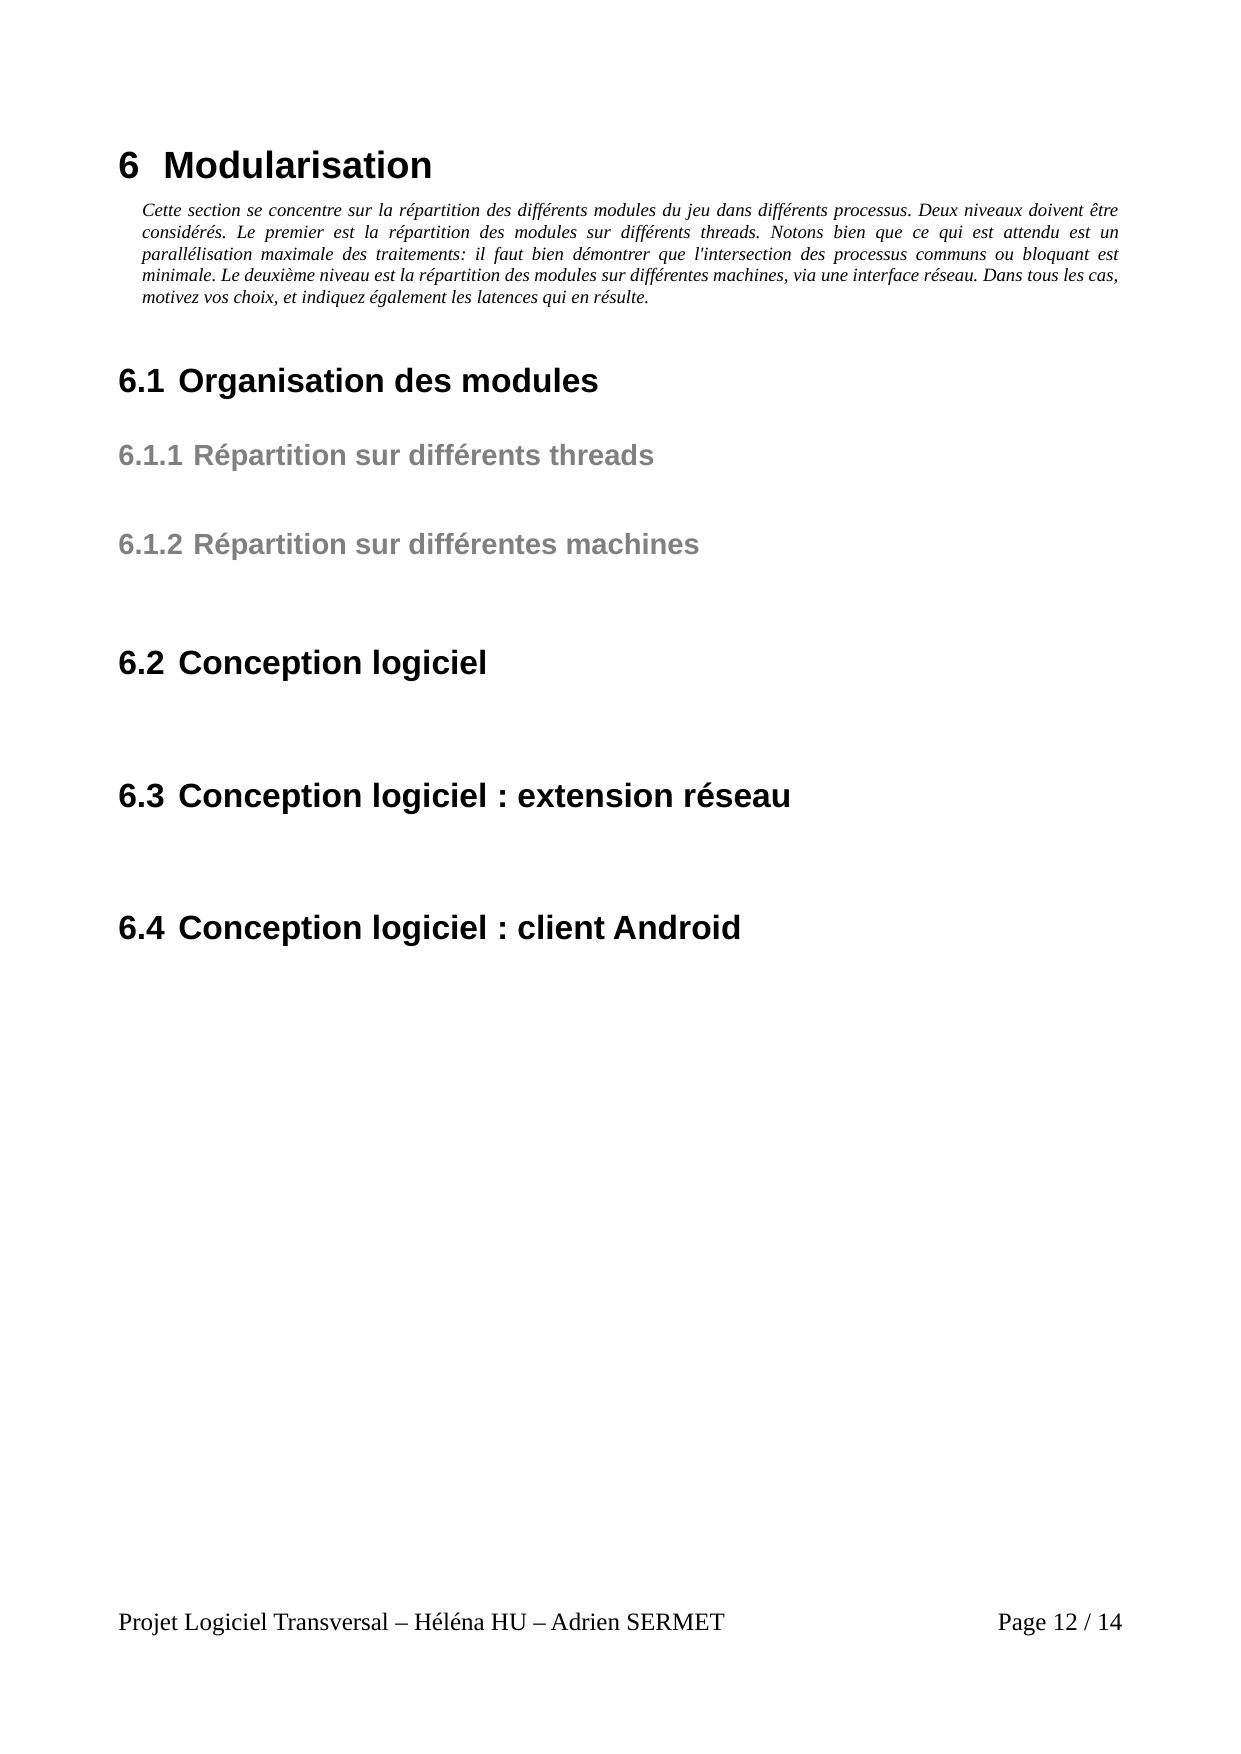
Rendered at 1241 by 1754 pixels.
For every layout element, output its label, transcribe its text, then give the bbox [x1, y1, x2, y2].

subtitle Conception logiciel [118, 643, 1122, 682]
subtitle Répartition sur différentes machines [118, 527, 1122, 561]
text Cette section se concentre sur la répartition des différents modules du jeu dans différents processus. Deux niveaux doivent être considérés. Le premier est la répartition des modules sur différents threads. Notons bien que ce qui est attendu est un parallélisation maximale des traitements: il faut bien démontrer que l'intersection des processus communs ou bloquant est minimale. Le deuxième niveau est la répartition des modules sur différentes machines, via une interface réseau. Dans tous les cas, motivez vos choix, et indiquez également les latences qui en résulte. [142, 199, 1122, 307]
subtitle Répartition sur différents threads [118, 438, 1122, 471]
subtitle Organisation des modules [118, 361, 1122, 399]
subtitle Conception logiciel : extension réseau [118, 776, 1122, 814]
subtitle Modularisation [118, 143, 1122, 187]
subtitle Conception logiciel : client Android [118, 908, 1122, 947]
